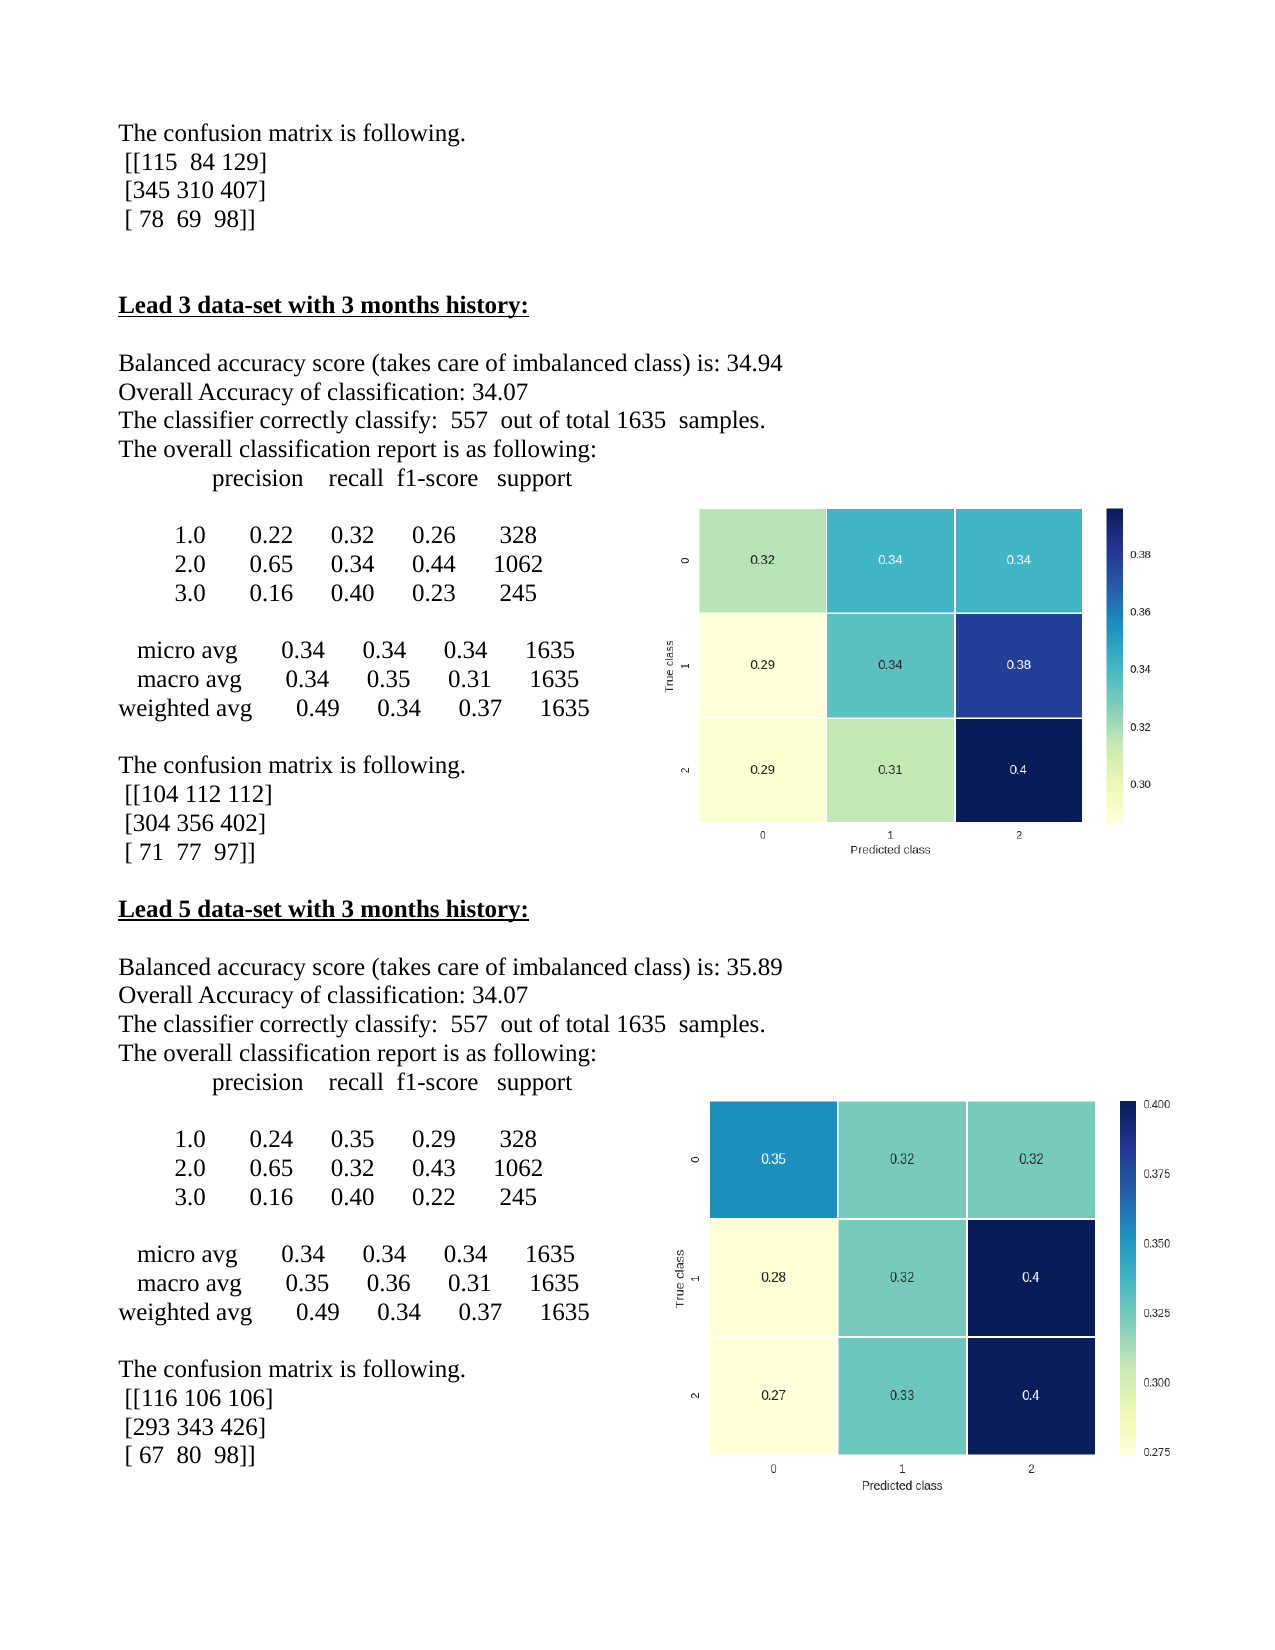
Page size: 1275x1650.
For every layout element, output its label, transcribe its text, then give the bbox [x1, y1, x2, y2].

text micro avg 0.34 0.34 0.34 1635 [118, 1239, 631, 1268]
text Balanced accuracy score (takes care of imbalanced class) is: 34.94 [118, 348, 1157, 377]
text 3.0 0.16 0.40 0.23 245 [118, 578, 622, 607]
text The confusion matrix is following. [118, 118, 1157, 147]
text Overall Accuracy of classification: 34.07 [118, 377, 1157, 406]
text The overall classification report is as following: [118, 434, 1157, 463]
text Overall Accuracy of classification: 34.07 [118, 981, 1157, 1009]
text 2.0 0.65 0.32 0.43 1062 [118, 1153, 631, 1182]
text Lead 3 data-set with 3 months history: [118, 291, 1157, 319]
text Balanced accuracy score (takes care of imbalanced class) is: 35.89 [118, 952, 1157, 981]
text [[115 84 129] [118, 147, 1157, 176]
text The overall classification report is as following: [118, 1038, 1157, 1067]
text The confusion matrix is following. [118, 1354, 631, 1383]
text micro avg 0.34 0.34 0.34 1635 [118, 636, 622, 664]
text [[116 106 106] [118, 1383, 631, 1412]
picture [622, 459, 1240, 868]
text [ 78 69 98]] [118, 204, 1157, 233]
text 2.0 0.65 0.34 0.44 1062 [118, 549, 622, 578]
text macro avg 0.35 0.36 0.31 1635 [118, 1268, 631, 1297]
text The classifier correctly classify: 557 out of total 1635 samples. [118, 1009, 1157, 1038]
text 1.0 0.22 0.32 0.26 328 [118, 521, 622, 549]
text weighted avg 0.49 0.34 0.37 1635 [118, 1297, 631, 1326]
text [293 343 426] [118, 1412, 631, 1441]
text weighted avg 0.49 0.34 0.37 1635 [118, 693, 622, 722]
text 3.0 0.16 0.40 0.22 245 [118, 1182, 631, 1211]
text [ 67 80 98]] [118, 1441, 631, 1469]
text precision recall f1-score support [118, 463, 622, 492]
text macro avg 0.34 0.35 0.31 1635 [118, 664, 622, 693]
text [304 356 402] [118, 808, 622, 837]
text [345 310 407] [118, 176, 1157, 204]
text Lead 5 data-set with 3 months history: [118, 894, 1157, 923]
text [[104 112 112] [118, 779, 622, 808]
text The classifier correctly classify: 557 out of total 1635 samples. [118, 406, 1157, 434]
text precision recall f1-score support [118, 1067, 631, 1096]
text [ 71 77 97]] [118, 837, 622, 866]
picture [631, 1046, 1254, 1506]
text 1.0 0.24 0.35 0.29 328 [118, 1124, 631, 1153]
text The confusion matrix is following. [118, 751, 622, 779]
